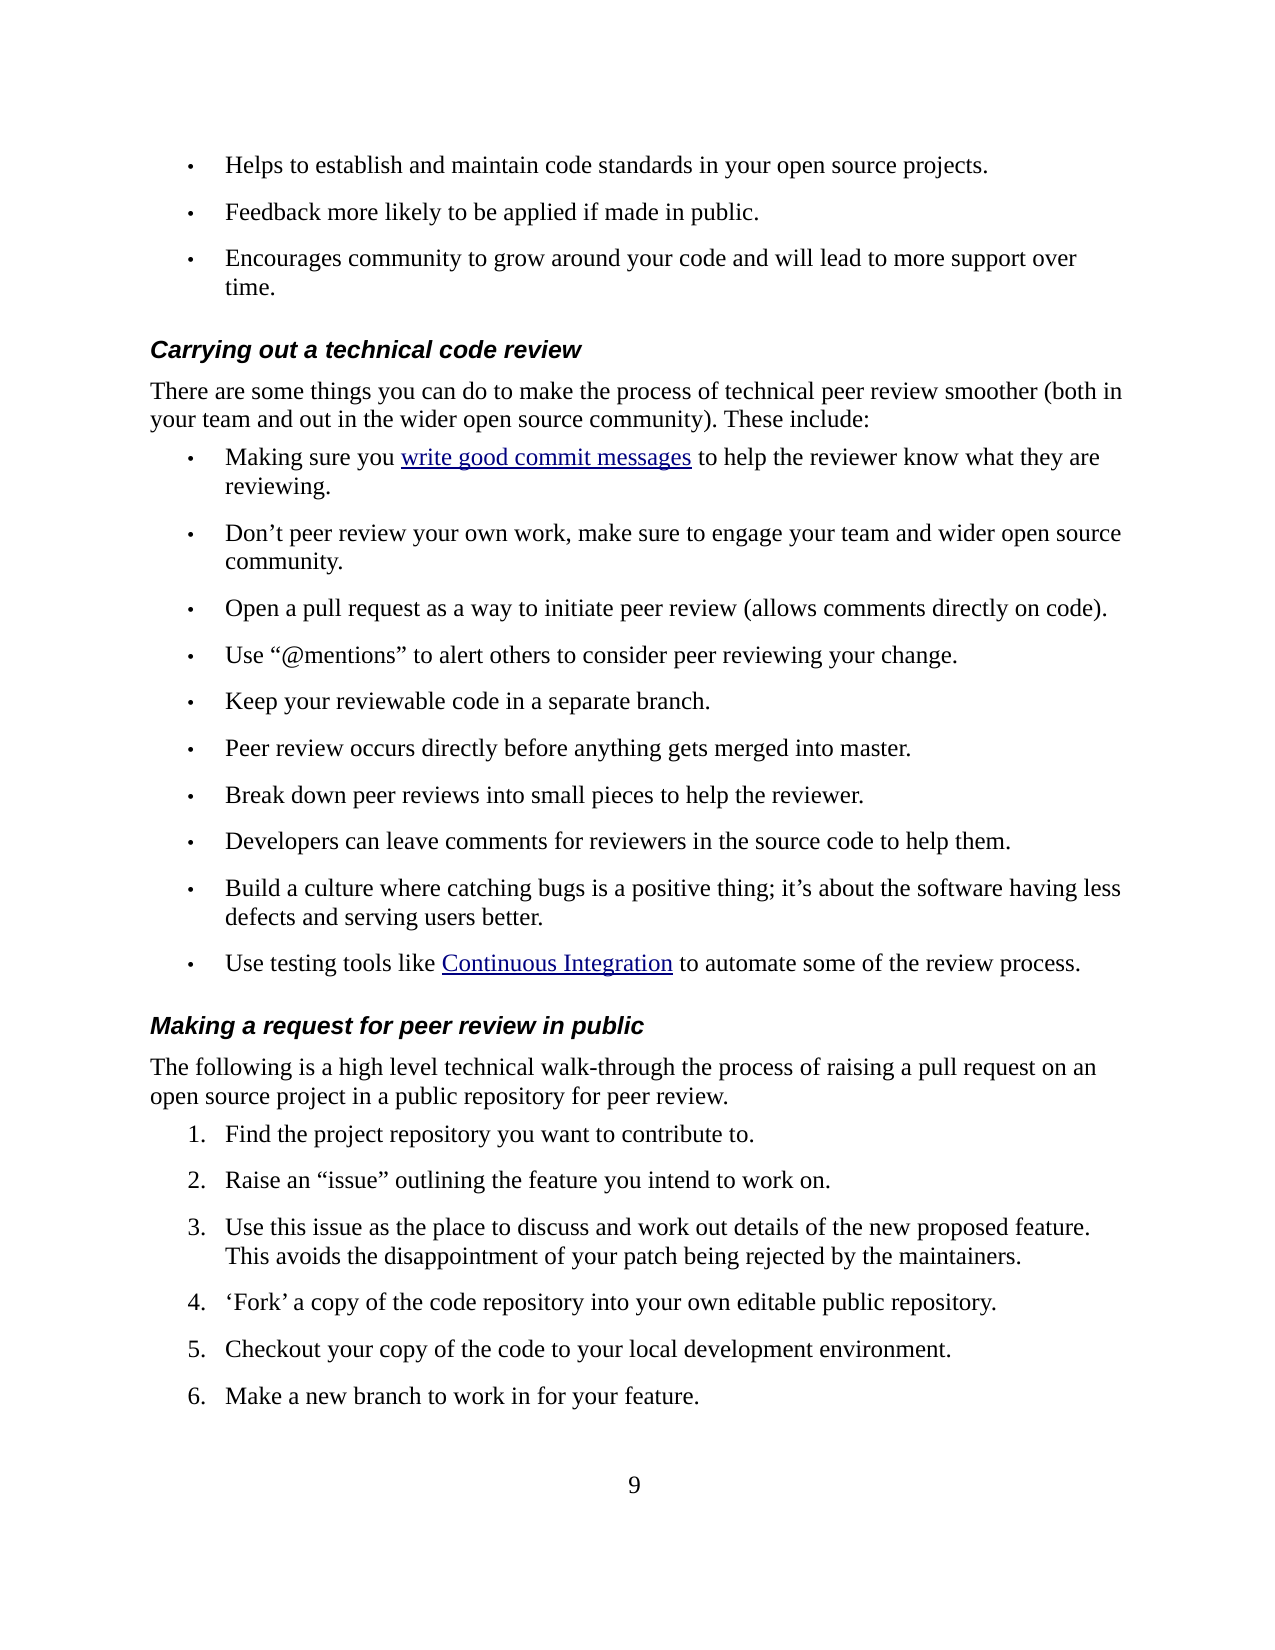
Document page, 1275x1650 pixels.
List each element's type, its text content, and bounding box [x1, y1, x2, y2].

text There are some things you can do to make the process of technical peer review smoother (both in your team and out in the wider open source community). These include: [150, 376, 1125, 433]
list Making sure you write good commit messages to help the reviewer know what they are reviewing. [187, 442, 1125, 500]
list ‘Fork’ a copy of the code repository into your own editable public repository. [187, 1287, 1125, 1316]
list Build a culture where catching bugs is a positive thing; it’s about the software having less defects and serving users better. [187, 873, 1125, 931]
list Don’t peer review your own work, make sure to engage your team and wider open source community. [187, 518, 1125, 575]
list Feedback more likely to be applied if made in public. [187, 197, 1125, 225]
list Use testing tools like Continuous Integration to automate some of the review process. [187, 948, 1125, 977]
list Raise an “issue” outlining the feature you intend to work on. [187, 1165, 1125, 1194]
subtitle Carrying out a technical code review [150, 335, 1125, 363]
list Peer review occurs directly before anything gets merged into master. [187, 733, 1125, 762]
list Make a new branch to work in for your feature. [187, 1381, 1125, 1409]
list Developers can leave comments for reviewers in the source code to help them. [187, 826, 1125, 855]
list Open a pull request as a way to initiate peer review (allows comments directly on code). [187, 593, 1125, 622]
list Checkout your copy of the code to your local development environment. [187, 1334, 1125, 1363]
list Use this issue as the place to discuss and work out details of the new proposed feature. This avoids the disappointment of your patch being rejected by the maintainers. [187, 1212, 1125, 1269]
text The following is a high level technical walk-through the process of raising a pull request on an open source project in a public repository for peer review. [150, 1052, 1125, 1110]
subtitle Making a request for peer review in public [150, 1011, 1125, 1040]
list Keep your reviewable code in a separate branch. [187, 686, 1125, 715]
list Use “@mentions” to alert others to consider peer reviewing your change. [187, 640, 1125, 668]
list Helps to establish and maintain code standards in your open source projects. [187, 150, 1125, 179]
list Break down peer reviews into small pieces to help the reviewer. [187, 780, 1125, 808]
list Find the project repository you want to contribute to. [187, 1119, 1125, 1147]
list Encourages community to grow around your code and will lead to more support over time. [187, 243, 1125, 301]
